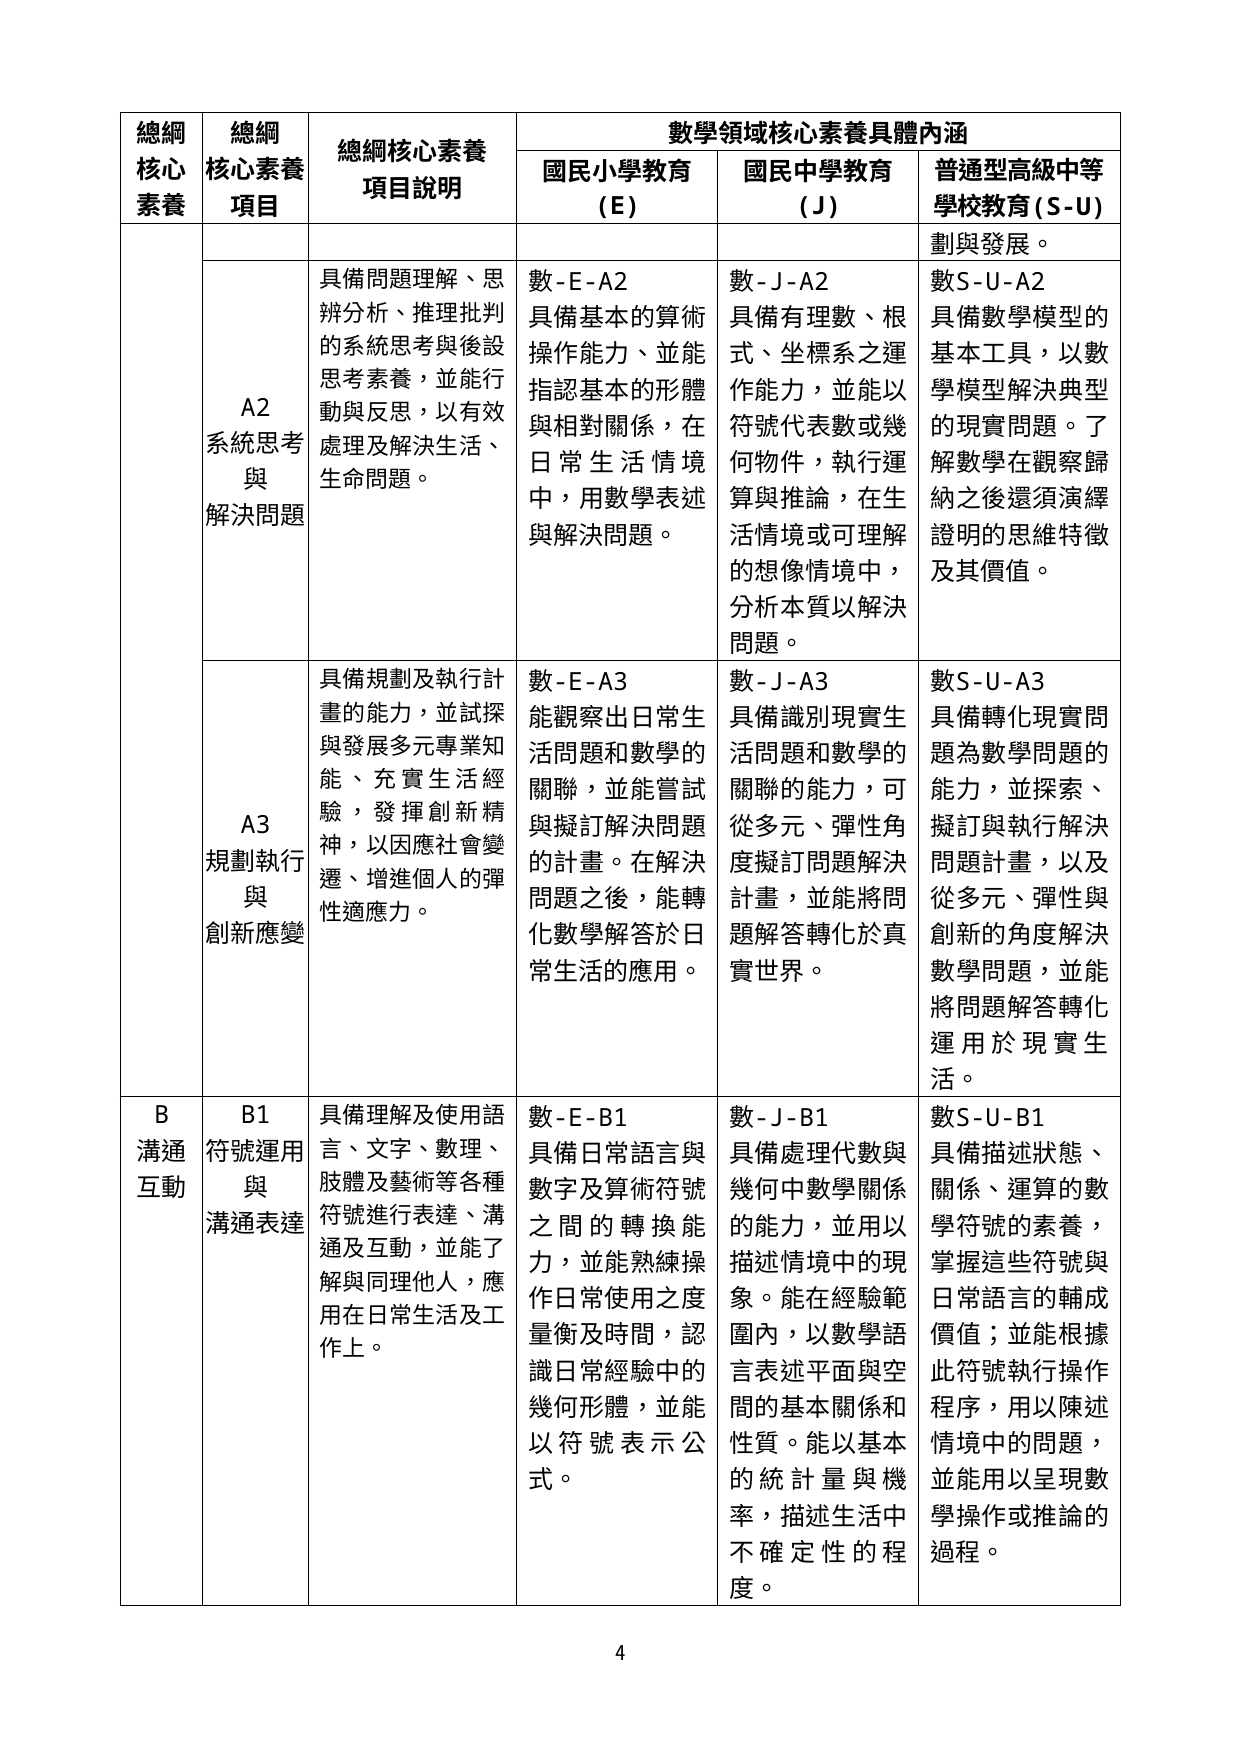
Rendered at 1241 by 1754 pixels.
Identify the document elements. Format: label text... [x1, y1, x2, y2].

table_cell 數S-U-B1 具備描述狀態、關係、運算的數學符號的素養，掌握這些符號與日常語言的輔成價值；並能根據此符號執行操作程序，用以陳述情境中的問題，並能用以呈現數學操作或推論的過程。 [919, 1097, 1120, 1605]
table_cell 普通型高級中等學校教育(S-U) [919, 151, 1120, 223]
table_header 總綱 核心 素養 面向 [121, 113, 202, 223]
table_cell 數S-U-A2 具備數學模型的基本工具，以數學模型解決典型的現實問題。了解數學在觀察歸納之後還須演繹證明的思維特徵及其價值。 [919, 261, 1120, 660]
table_cell [517, 224, 717, 260]
table_header 總綱 核心素養 項目 [203, 113, 308, 223]
table_cell B1 符號運用 與 溝通表達 [203, 1097, 308, 1605]
table_header 數學領域核心素養具體內涵 [517, 113, 1120, 149]
table_cell 數-E-A3 能觀察出日常生活問題和數學的關聯，並能嘗試與擬訂解決問題的計畫。在解決問題之後，能轉化數學解答於日常生活的應用。 [517, 661, 717, 1096]
table_cell 數-J-B1 具備處理代數與幾何中數學關係的能力，並用以描述情境中的現象。能在經驗範圍內，以數學語言表述平面與空間的基本關係和性質。能以基本的統計量與機率，描述生活中不確定性的程度。 [718, 1097, 918, 1605]
table_cell 具備理解及使用語言、文字、數理、肢體及藝術等各種符號進行表達、溝通及互動，並能了解與同理他人，應用在日常生活及工作上。 [309, 1097, 516, 1605]
table_cell 數-J-A3 具備識別現實生活問題和數學的關聯的能力，可從多元、彈性角度擬訂問題解決計畫，並能將問題解答轉化於真實世界。 [718, 661, 918, 1096]
table_cell [718, 224, 918, 260]
table_cell [309, 224, 516, 260]
table_cell 數-E-A2 具備基本的算術操作能力、並能指認基本的形體與相對關係，在日常生活情境中，用數學表述與解決問題。 [517, 261, 717, 660]
table_cell 具備規劃及執行計畫的能力，並試探與發展多元專業知能、充實生活經驗，發揮創新精神，以因應社會變遷、增進個人的彈性適應力。 [309, 661, 516, 1096]
table_cell 數S-U-A3 具備轉化現實問題為數學問題的能力，並探索、擬訂與執行解決問題計畫，以及從多元、彈性與創新的角度解決數學問題，並能將問題解答轉化運用於現實生活。 [919, 661, 1120, 1096]
table_cell 數-E-B1 具備日常語言與數字及算術符號之間的轉換能力，並能熟練操作日常使用之度量衡及時間，認識日常經驗中的幾何形體，並能以符號表示公式。 [517, 1097, 717, 1605]
table_cell A 自主 行動 [121, 224, 202, 1096]
table_cell A3 規劃執行 與 創新應變 [203, 661, 308, 1096]
table_cell 國民中學教育 (J) [718, 151, 918, 223]
table_cell 具備問題理解、思辨分析、推理批判的系統思考與後設思考素養，並能行動與反思，以有效處理及解決生活、生命問題。 [309, 261, 516, 660]
table_cell A2 系統思考 與 解決問題 [203, 261, 308, 660]
table_cell 數-J-A2 具備有理數、根式、坐標系之運作能力，並能以符號代表數或幾何物件，執行運算與推論，在生活情境或可理解的想像情境中，分析本質以解決問題。 [718, 261, 918, 660]
table_cell [203, 224, 308, 260]
table_cell 劃與發展。 [919, 224, 1120, 260]
table_cell 國民小學教育 (E) [517, 151, 717, 223]
table_header 總綱核心素養 項目說明 [309, 113, 516, 223]
table_cell B 溝通 互動 [121, 1097, 202, 1605]
